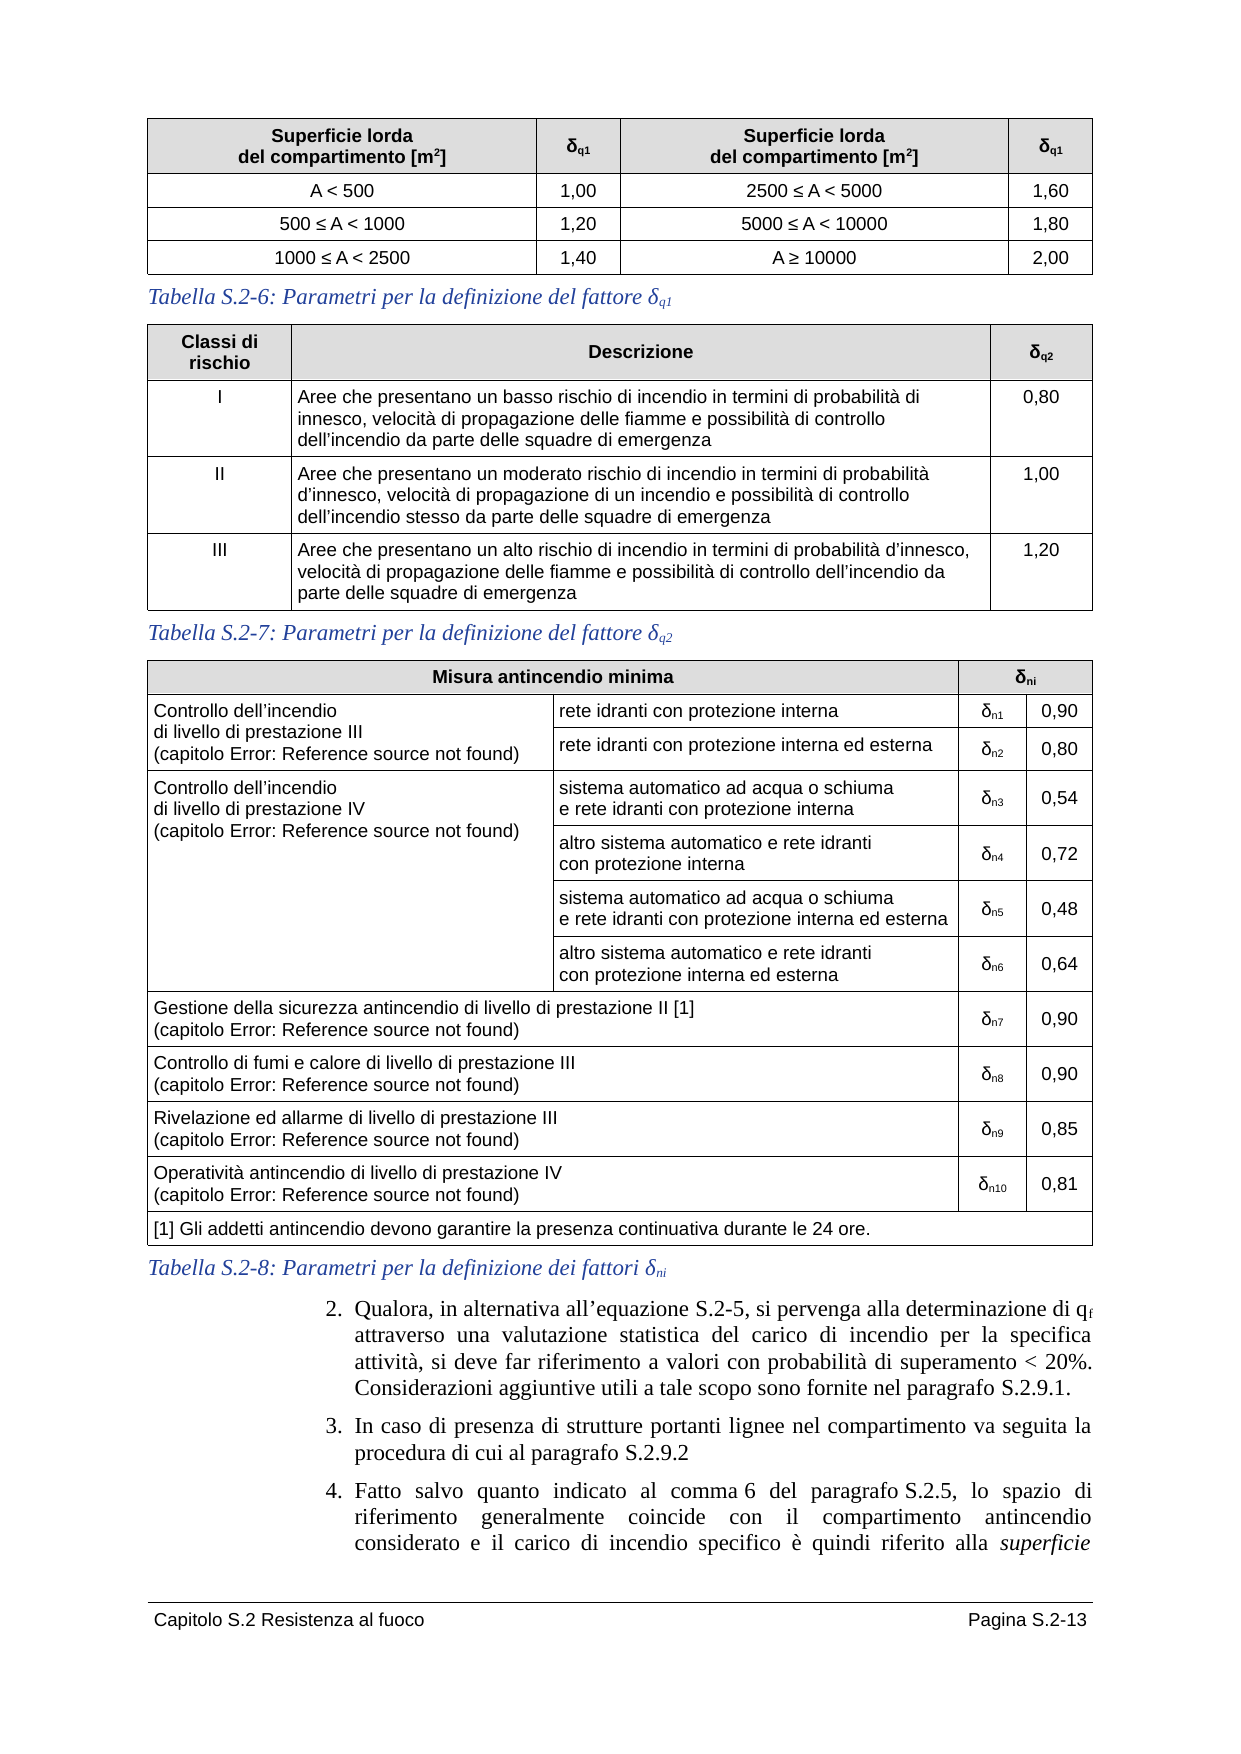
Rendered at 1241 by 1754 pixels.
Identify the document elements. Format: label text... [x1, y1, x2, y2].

table_cell δn7 [959, 992, 1026, 1046]
table_cell Aree che presentano un basso rischio di incendio in termini di probabilità di innesco, velocità di propagazione delle fiamme e possibilità di controllo dell’incendio da parte delle squadre di emergenza [292, 381, 990, 456]
table_cell 0,90 [1027, 695, 1092, 727]
table_cell 0,90 [1027, 1047, 1092, 1101]
table_header Classi di rischio [148, 325, 291, 379]
table_header Superficie lorda del compartimento [m2] [148, 119, 536, 173]
table_cell 0,48 [1027, 881, 1092, 936]
table_cell 0,80 [1027, 728, 1092, 770]
table_header Descrizione [292, 325, 990, 379]
table_cell Aree che presentano un alto rischio di incendio in termini di probabilità d’innesco, velocità di propagazione delle fiamme e possibilità di controllo dell’incendio da parte delle squadre di emergenza [292, 534, 990, 609]
text Tabella S.2-6: Parametri per la definizione del fattore δq1 [148, 283, 1093, 309]
table_cell 1,80 [1009, 208, 1092, 240]
list In caso di presenza di strutture portanti lignee nel compartimento va seguita la procedura di cui al paragrafo S.2.9.2 [342, 1412, 1093, 1465]
table_cell δn5 [959, 881, 1026, 936]
table_cell δn9 [959, 1102, 1026, 1156]
table_cell 0,64 [1027, 937, 1092, 991]
table_cell Operatività antincendio di livello di prestazione IV (capitolo Errore: sorgente del riferimento non trovata) [148, 1157, 958, 1211]
table_header Misura antincendio minima [148, 661, 958, 693]
table_header δq2 [991, 325, 1092, 379]
table_cell δn3 [959, 771, 1026, 825]
table_cell II [148, 457, 291, 533]
table_cell III [148, 534, 291, 609]
table_cell 1,20 [991, 534, 1092, 609]
table_cell rete idranti con protezione interna ed esterna [554, 728, 958, 770]
table_cell δn1 [959, 695, 1026, 727]
text Tabella S.2-7: Parametri per la definizione del fattore δq2 [148, 619, 1093, 645]
table_header Superficie lorda del compartimento [m2] [621, 119, 1008, 173]
table_header δni [959, 661, 1092, 693]
table_cell Controllo dell’incendio di livello di prestazione IV (capitolo Errore: sorgente del riferimento non trovata) [148, 771, 553, 991]
table_cell 0,80 [991, 381, 1092, 456]
table_cell 1,60 [1009, 174, 1092, 207]
table_cell δn4 [959, 826, 1026, 880]
table_cell 2500 ≤ A < 5000 [621, 174, 1008, 207]
table_cell altro sistema automatico e rete idranti con protezione interna ed esterna [554, 937, 958, 991]
table_cell sistema automatico ad acqua o schiuma e rete idranti con protezione interna [554, 771, 958, 825]
table_cell 0,54 [1027, 771, 1092, 825]
table_cell δn6 [959, 937, 1026, 991]
table_cell 1,00 [537, 174, 620, 207]
table_cell Controllo di fumi e calore di livello di prestazione III (capitolo Errore: sorgente del riferimento non trovata) [148, 1047, 958, 1101]
table_header δq1 [1009, 119, 1092, 173]
table_cell rete idranti con protezione interna [554, 695, 958, 727]
text Tabella S.2-8: Parametri per la definizione dei fattori δni [148, 1254, 1093, 1280]
list Qualora, in alternativa all’equazione S.2-5, si pervenga alla determinazione di qf attraverso una valutazione statistica del carico di incendio per la specifica attività, si deve far riferimento a valori con probabilità di superamento < 20%. Considerazioni aggiuntive utili a tale scopo sono fornite nel paragrafo S.2.9.1. [342, 1295, 1093, 1401]
table_cell 2,00 [1009, 241, 1092, 274]
table_cell A < 500 [148, 174, 536, 207]
table_cell 0,90 [1027, 992, 1092, 1046]
table_cell Gestione della sicurezza antincendio di livello di prestazione II [1] (capitolo Errore: sorgente del riferimento non trovata) [148, 992, 958, 1046]
table_cell δn2 [959, 728, 1026, 770]
table_cell A ≥ 10000 [621, 241, 1008, 274]
table_cell 0,85 [1027, 1102, 1092, 1156]
table_header δq1 [537, 119, 620, 173]
table_cell Controllo dell’incendio di livello di prestazione III (capitolo Errore: sorgente del riferimento non trovata) [148, 695, 553, 770]
table_cell 1,20 [537, 208, 620, 240]
table_cell sistema automatico ad acqua o schiuma e rete idranti con protezione interna ed esterna [554, 881, 958, 936]
table_cell 1,40 [537, 241, 620, 274]
table_cell Aree che presentano un moderato rischio di incendio in termini di probabilità d’innesco, velocità di propagazione di un incendio e possibilità di controllo dell’incendio stesso da parte delle squadre di emergenza [292, 457, 990, 533]
table_cell I [148, 381, 291, 456]
table_cell 5000 ≤ A < 10000 [621, 208, 1008, 240]
table_cell 1000 ≤ A < 2500 [148, 241, 536, 274]
table_cell 500 ≤ A < 1000 [148, 208, 536, 240]
list Fatto salvo quanto indicato al comma 6 del paragrafo S.2.5, lo spazio di riferimento generalmente coincide con il compartimento antincendio considerato e il carico di incendio specifico è quindi riferito alla superficie [342, 1477, 1093, 1556]
table_cell Rivelazione ed allarme di livello di prestazione III (capitolo Errore: sorgente del riferimento non trovata) [148, 1102, 958, 1156]
table_cell [1] Gli addetti antincendio devono garantire la presenza continuativa durante le 24 ore. [148, 1212, 1092, 1244]
table_cell δn10 [959, 1157, 1026, 1211]
table_cell altro sistema automatico e rete idranti con protezione interna [554, 826, 958, 880]
table_cell 1,00 [991, 457, 1092, 533]
table_cell δn8 [959, 1047, 1026, 1101]
table_cell 0,72 [1027, 826, 1092, 880]
table_cell 0,81 [1027, 1157, 1092, 1211]
